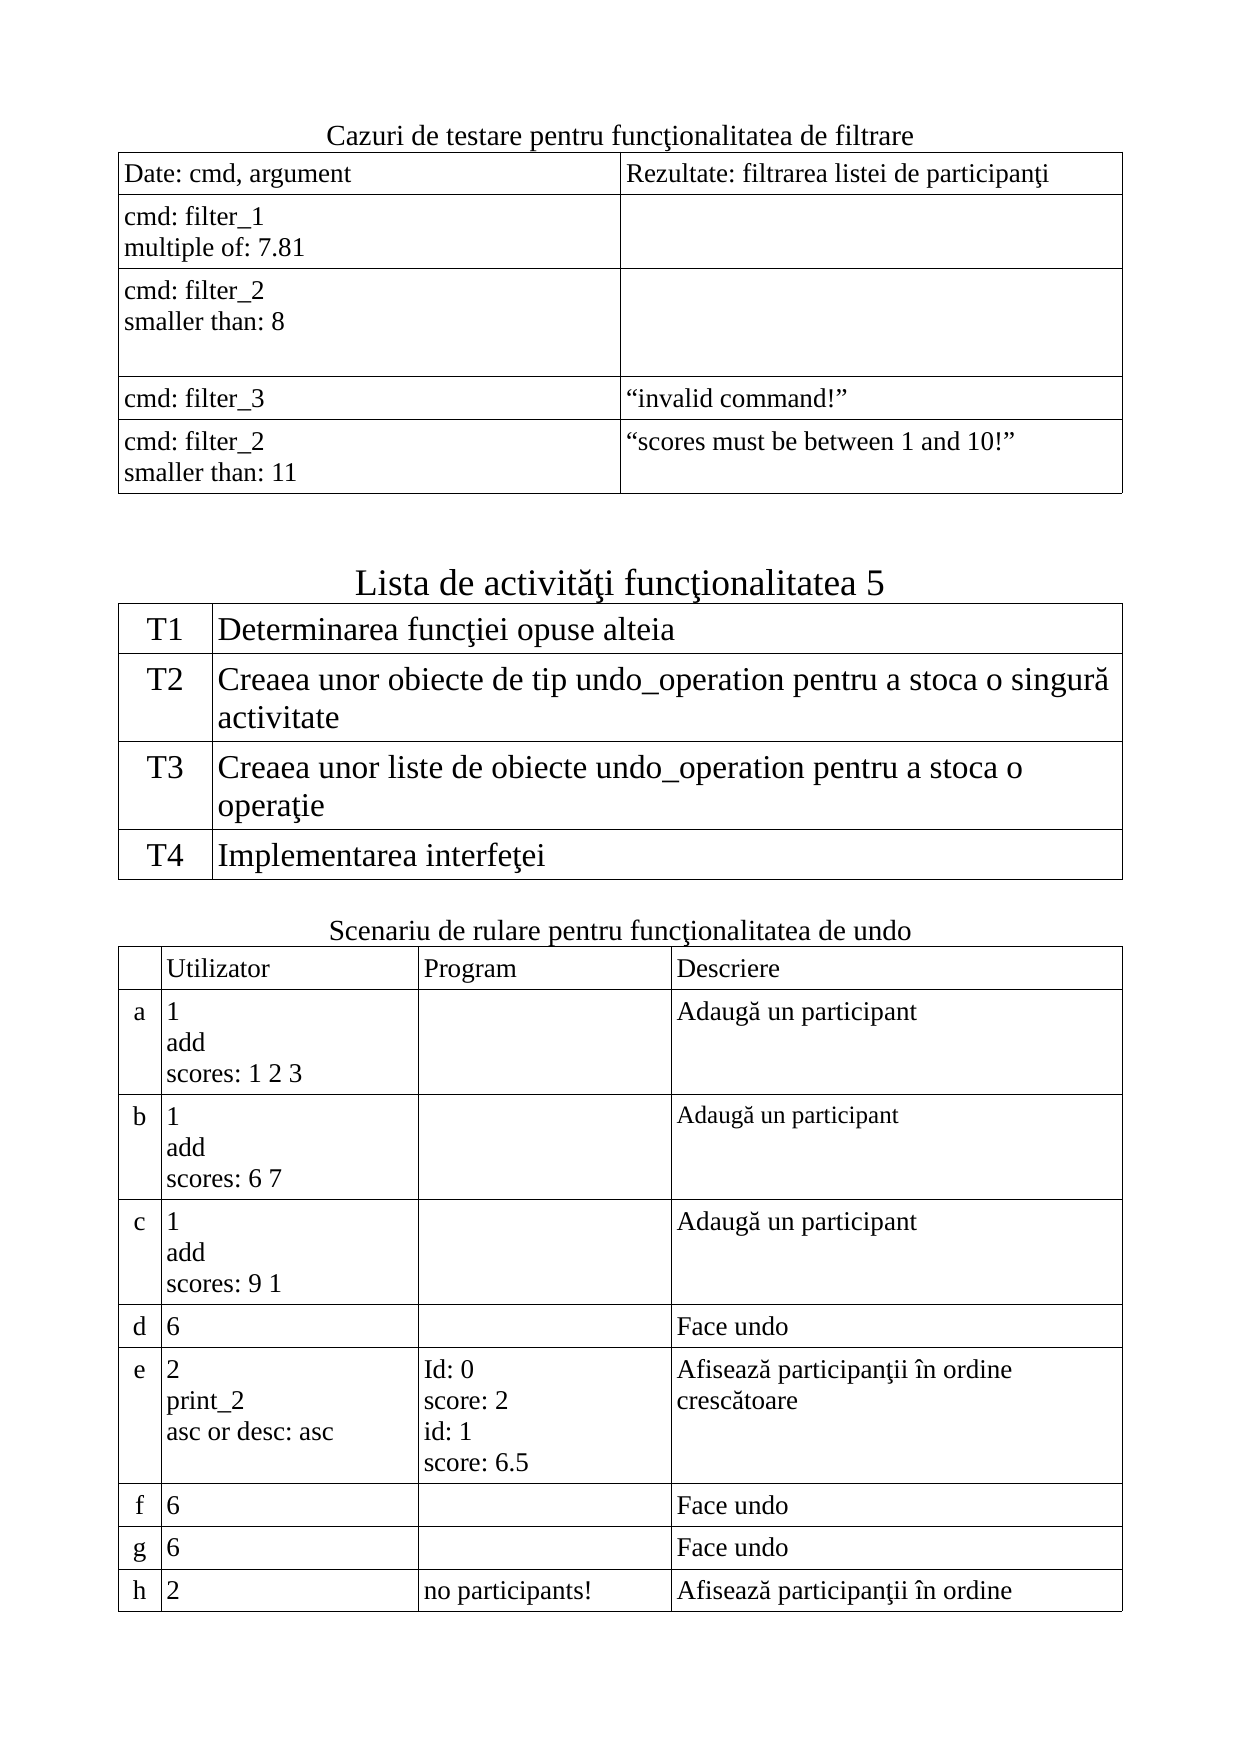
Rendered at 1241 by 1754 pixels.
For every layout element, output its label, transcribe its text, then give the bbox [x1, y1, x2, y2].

table_header Descriere [672, 947, 1122, 989]
table_cell f [119, 1484, 161, 1526]
table_header Utilizator [162, 947, 418, 989]
table_cell Adaugă un participant [672, 1200, 1122, 1304]
table_cell cmd: filter_3 [119, 377, 620, 419]
table_cell Face undo [672, 1484, 1122, 1526]
table_cell g [119, 1527, 161, 1568]
table_cell Creaea unor liste de obiecte undo_operation pentru a stoca o operaţie [213, 742, 1122, 829]
table_cell T3 [119, 742, 212, 829]
table_cell cmd: filter_1 multiple of: 7.81 [119, 195, 620, 268]
table_cell h [119, 1570, 161, 1611]
table_cell d [119, 1305, 161, 1347]
table_cell “scores must be between 1 and 10!” [621, 420, 1122, 493]
table_cell cmd: filter_2 smaller than: 8 [119, 269, 620, 376]
table_cell [419, 1200, 671, 1304]
table_header T1 [119, 604, 212, 653]
table_cell [419, 1484, 671, 1526]
table_cell Adaugă un participant [672, 1095, 1122, 1199]
table_cell no participants! [419, 1570, 671, 1611]
table_cell Face undo [672, 1305, 1122, 1347]
table_cell 1 add scores: 9 1 [162, 1200, 418, 1304]
table_cell [419, 1305, 671, 1347]
table_cell Creaea unor obiecte de tip undo_operation pentru a stoca o singură activitate [213, 654, 1122, 741]
text Scenariu de rulare pentru funcţionalitatea de undo [118, 913, 1122, 946]
table_cell a [119, 990, 161, 1094]
table_cell e [119, 1348, 161, 1483]
table_cell “invalid command!” [621, 377, 1122, 419]
table_cell [419, 1527, 671, 1568]
table_header Date: cmd, argument [119, 153, 620, 194]
table_cell [621, 269, 1122, 376]
table_header Determinarea funcţiei opuse alteia [213, 604, 1122, 653]
table_cell 2 [162, 1570, 418, 1611]
table_cell cmd: filter_2 smaller than: 11 [119, 420, 620, 493]
table_cell 2 print_2 asc or desc: asc [162, 1348, 418, 1483]
table_cell Afisează participanţii în ordine crescătoare [672, 1348, 1122, 1483]
table_header [119, 947, 161, 989]
table_cell Implementarea interfeţei [213, 830, 1122, 879]
text Lista de activităţi funcţionalitatea 5 [118, 560, 1122, 603]
table_cell c [119, 1200, 161, 1304]
table_cell Afisează participanţii în ordine [672, 1570, 1122, 1611]
table_cell [419, 990, 671, 1094]
table_cell Face undo [672, 1527, 1122, 1568]
table_cell b [119, 1095, 161, 1199]
table_cell 6 [162, 1527, 418, 1568]
table_cell [621, 195, 1122, 268]
table_cell 6 [162, 1305, 418, 1347]
table_cell [419, 1095, 671, 1199]
table_header Rezultate: filtrarea listei de participanţi [621, 153, 1122, 194]
table_cell Adaugă un participant [672, 990, 1122, 1094]
text Cazuri de testare pentru funcţionalitatea de filtrare [118, 118, 1122, 152]
table_cell 1 add scores: 6 7 [162, 1095, 418, 1199]
table_cell 6 [162, 1484, 418, 1526]
table_header Program [419, 947, 671, 989]
table_cell 1 add scores: 1 2 3 [162, 990, 418, 1094]
table_cell T4 [119, 830, 212, 879]
table_cell T2 [119, 654, 212, 741]
table_cell Id: 0 score: 2 id: 1 score: 6.5 [419, 1348, 671, 1483]
